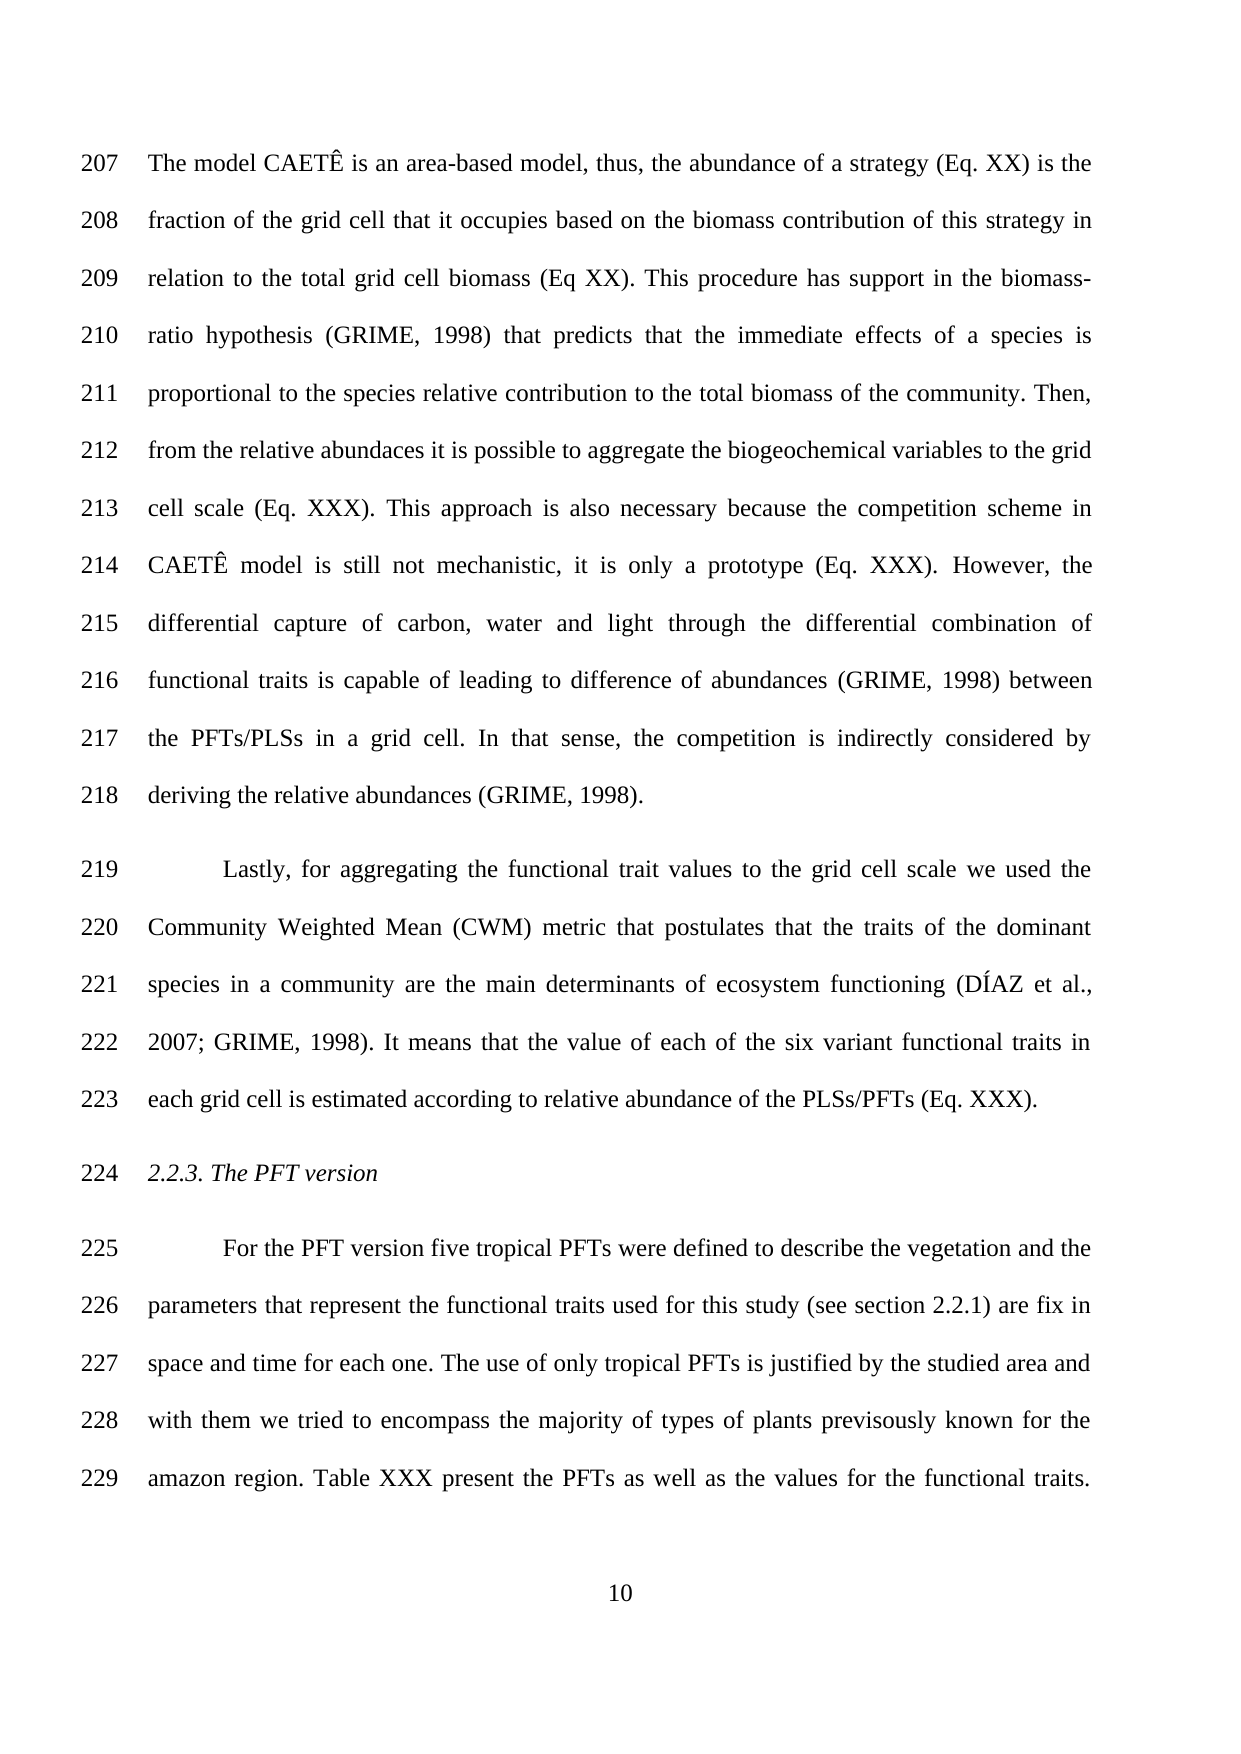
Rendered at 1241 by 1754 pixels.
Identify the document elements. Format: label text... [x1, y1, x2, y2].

text The model CAETÊ is an area-based model, thus, the abundance of a strategy (Eq. XX) is the fraction of the grid cell that it occupies based on the biomass contribution of this strategy in relation to the total grid cell biomass (Eq XX). This procedure has support in the biomass-ratio hypothesis (GRIME, 1998) that predicts that the immediate effects of a species is proportional to the species relative contribution to the total biomass of the community. Then, from the relative abundaces it is possible to aggregate the biogeochemical variables to the grid cell scale (Eq. XXX). This approach is also necessary because the competition scheme in CAETÊ model is still not mechanistic, it is only a prototype (Eq. XXX). However, the differential capture of carbon, water and light through the differential combination of functional traits is capable of leading to difference of abundances (GRIME, 1998) between the PFTs/PLSs in a grid cell. In that sense, the competition is indirectly considered by deriving the relative abundances (GRIME, 1998). [148, 148, 1093, 809]
text 2.2.3. The PFT version [148, 1158, 1093, 1187]
text Lastly, for aggregating the functional trait values to the grid cell scale we used the Community Weighted Mean (CWM) metric that postulates that the traits of the dominant species in a community are the main determinants of ecosystem functioning (DÍAZ et al., 2007; GRIME, 1998)⁠. It means that the value of each of the six variant functional traits in each grid cell is estimated according to relative abundance of the PLSs/PFTs (Eq. XXX). [148, 854, 1093, 1113]
text For the PFT version five tropical PFTs were defined to describe the vegetation and the parameters that represent the functional traits used for this study (see section 2.2.1) are fix in space and time for each one. The use of only tropical PFTs is justified by the studied area and with them we tried to encompass the majority of types of plants previsously known for the amazon region. Table XXX present the PFTs as well as the values for the functional traits. [148, 1233, 1093, 1491]
